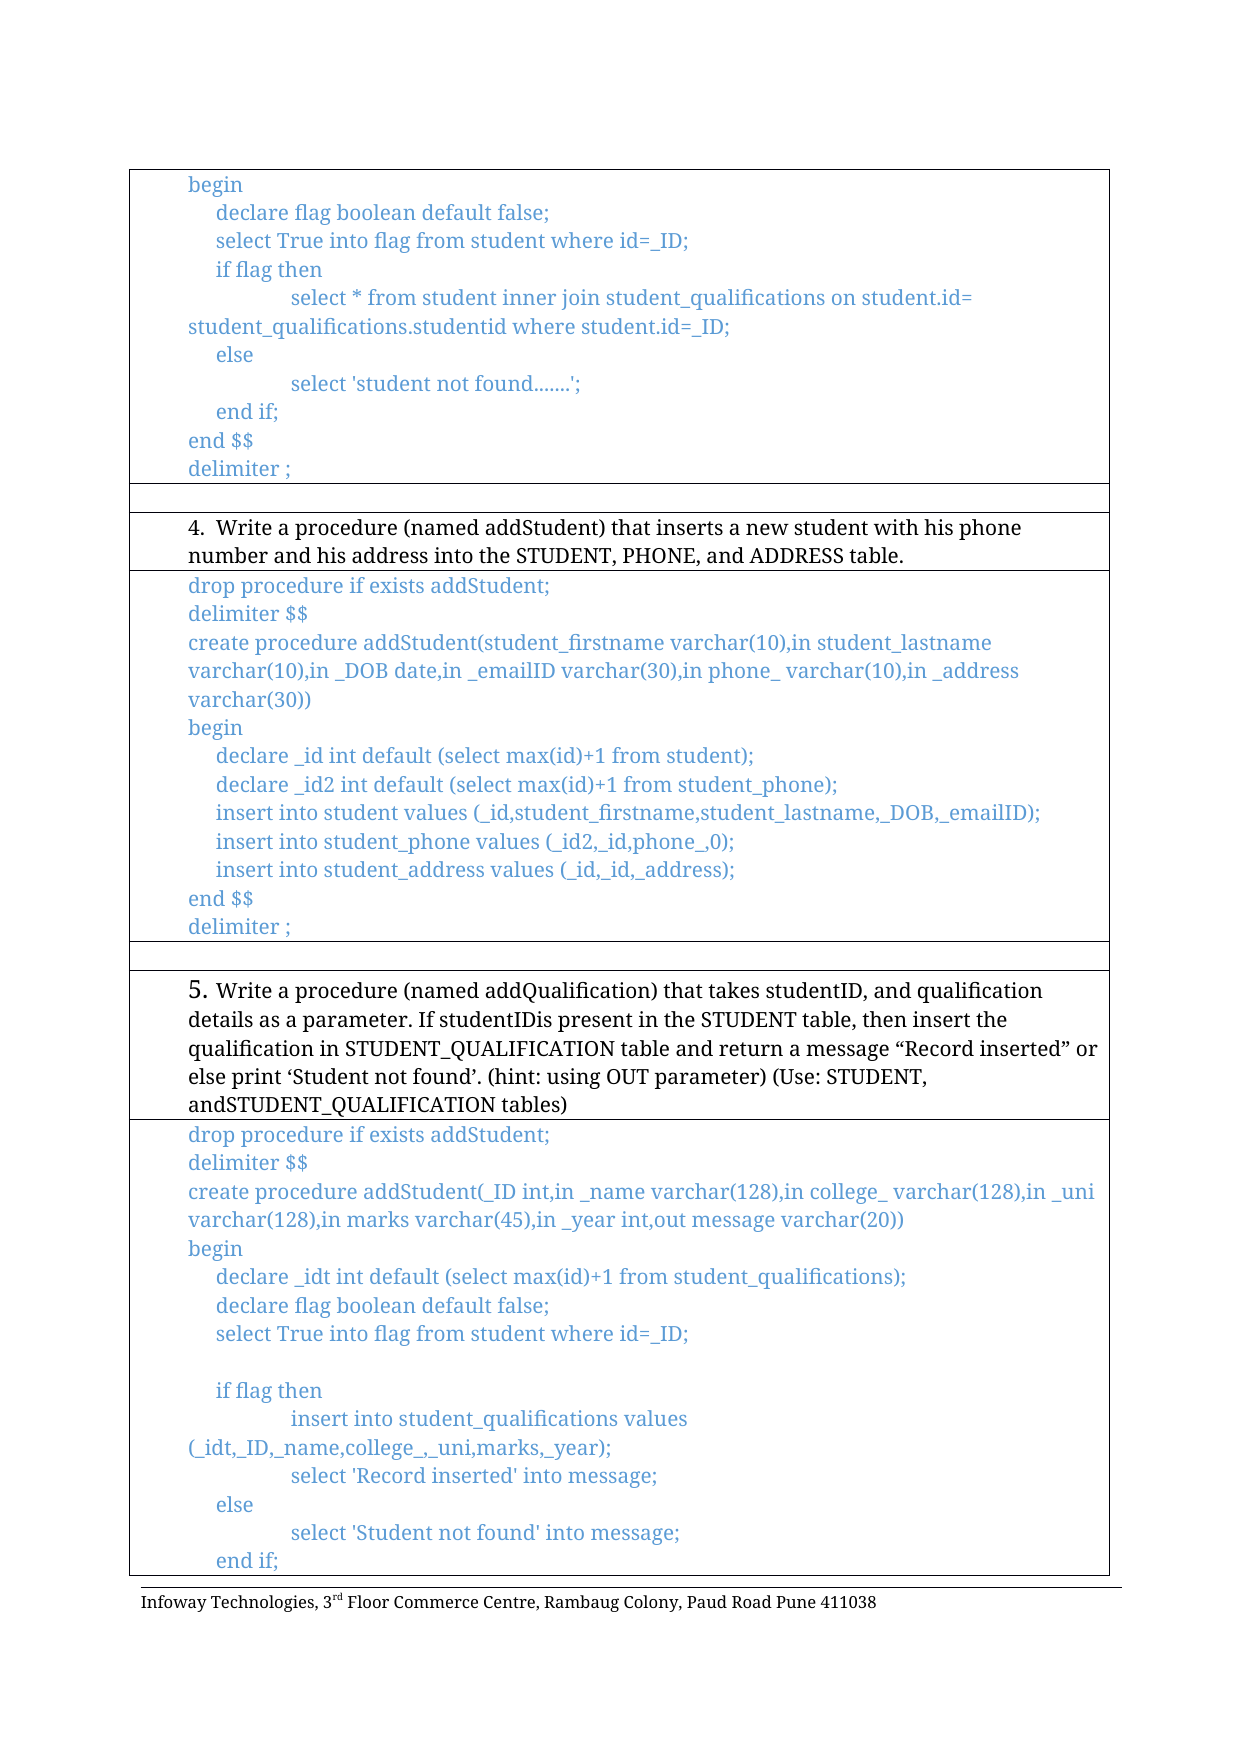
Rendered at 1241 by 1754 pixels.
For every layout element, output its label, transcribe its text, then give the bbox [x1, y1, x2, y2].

table_cell Write a procedure (named addStudent) that inserts a new student with his phone number and his address into the STUDENT, PHONE, and ADDRESS table. [130, 513, 1109, 570]
table_cell drop procedure if exists addStudent; delimiter $$ create procedure addStudent(student_firstname varchar(10),in student_lastname varchar(10),in _DOB date,in _emailID varchar(30),in phone_ varchar(10),in _address varchar(30)) begin declare _id int default (select max(id)+1 from student); declare _id2 int default (select max(id)+1 from student_phone); insert into student values (_id,student_firstname,student_lastname,_DOB,_emailID); insert into student_phone values (_id2,_id,phone_,0); insert into student_address values (_id,_id,_address); end $$ delimiter ; [130, 571, 1109, 941]
table_cell begin declare flag boolean default false; select True into flag from student where id=_ID; if flag then select * from student inner join student_qualifications on student.id= student_qualifications.studentid where student.id=_ID; else select 'student not found.......'; end if; end $$ delimiter ; [130, 170, 1109, 483]
table_cell Write a procedure (named addQualification) that takes studentID, and qualification details as a parameter. If studentIDis present in the STUDENT table, then insert the qualification in STUDENT_QUALIFICATION table and return a message “Record inserted” or else print ‘Student not found’. (hint: using OUT parameter) (Use: STUDENT, andSTUDENT_QUALIFICATION tables) [130, 971, 1109, 1119]
table_cell [130, 484, 1109, 512]
table_cell [130, 942, 1109, 970]
table_cell drop procedure if exists addStudent; delimiter $$ create procedure addStudent(_ID int,in _name varchar(128),in college_ varchar(128),in _uni varchar(128),in marks varchar(45),in _year int,out message varchar(20)) begin declare _idt int default (select max(id)+1 from student_qualifications); declare flag boolean default false; select True into flag from student where id=_ID; if flag then insert into student_qualifications values (_idt,_ID,_name,college_,_uni,marks,_year); select 'Record inserted' into message; else select 'Student not found' into message; end if; [130, 1120, 1109, 1575]
